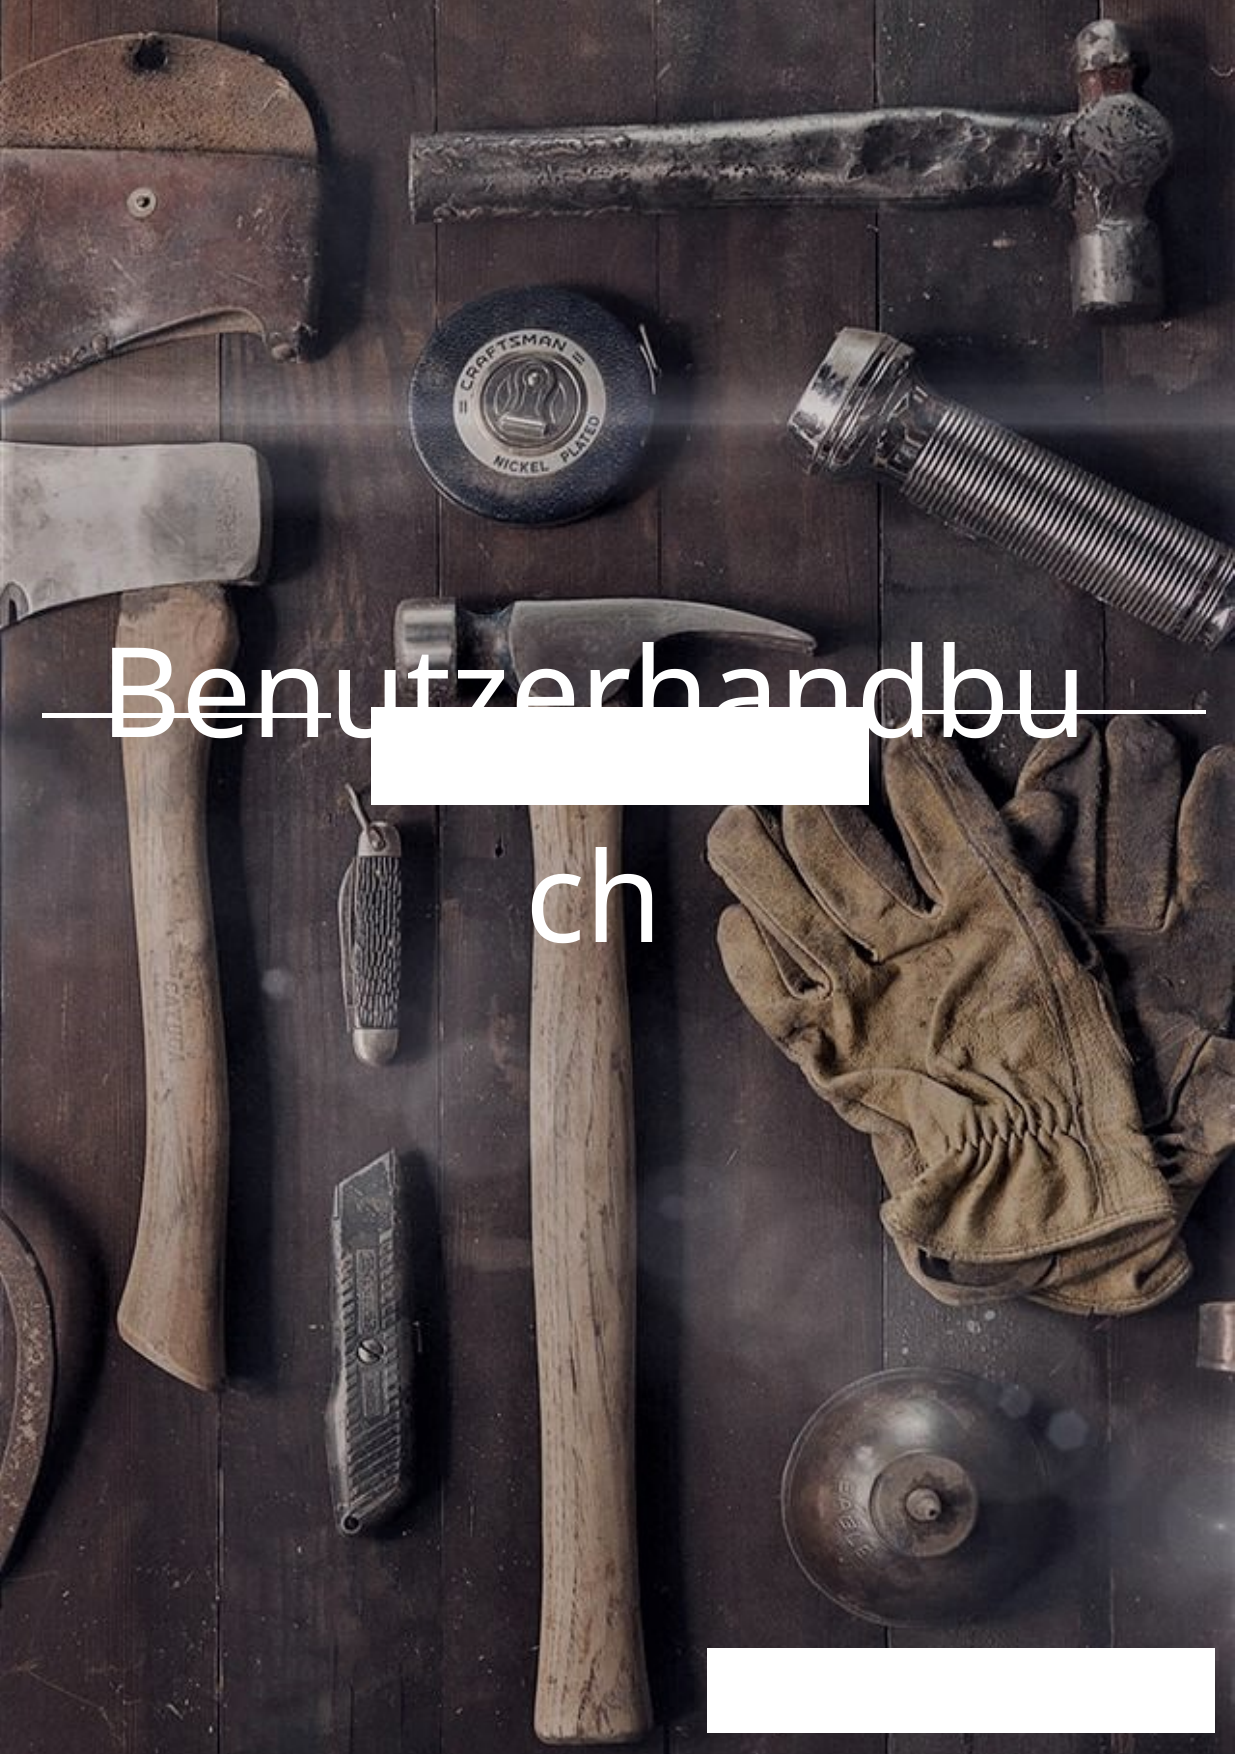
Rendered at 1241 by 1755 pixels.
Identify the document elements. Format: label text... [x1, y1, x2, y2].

text Drilling - Assistent® [371, 707, 869, 776]
text developed and designed by [707, 1648, 1215, 1677]
text Christopher I. Maier, 2019 [707, 1682, 1215, 1711]
